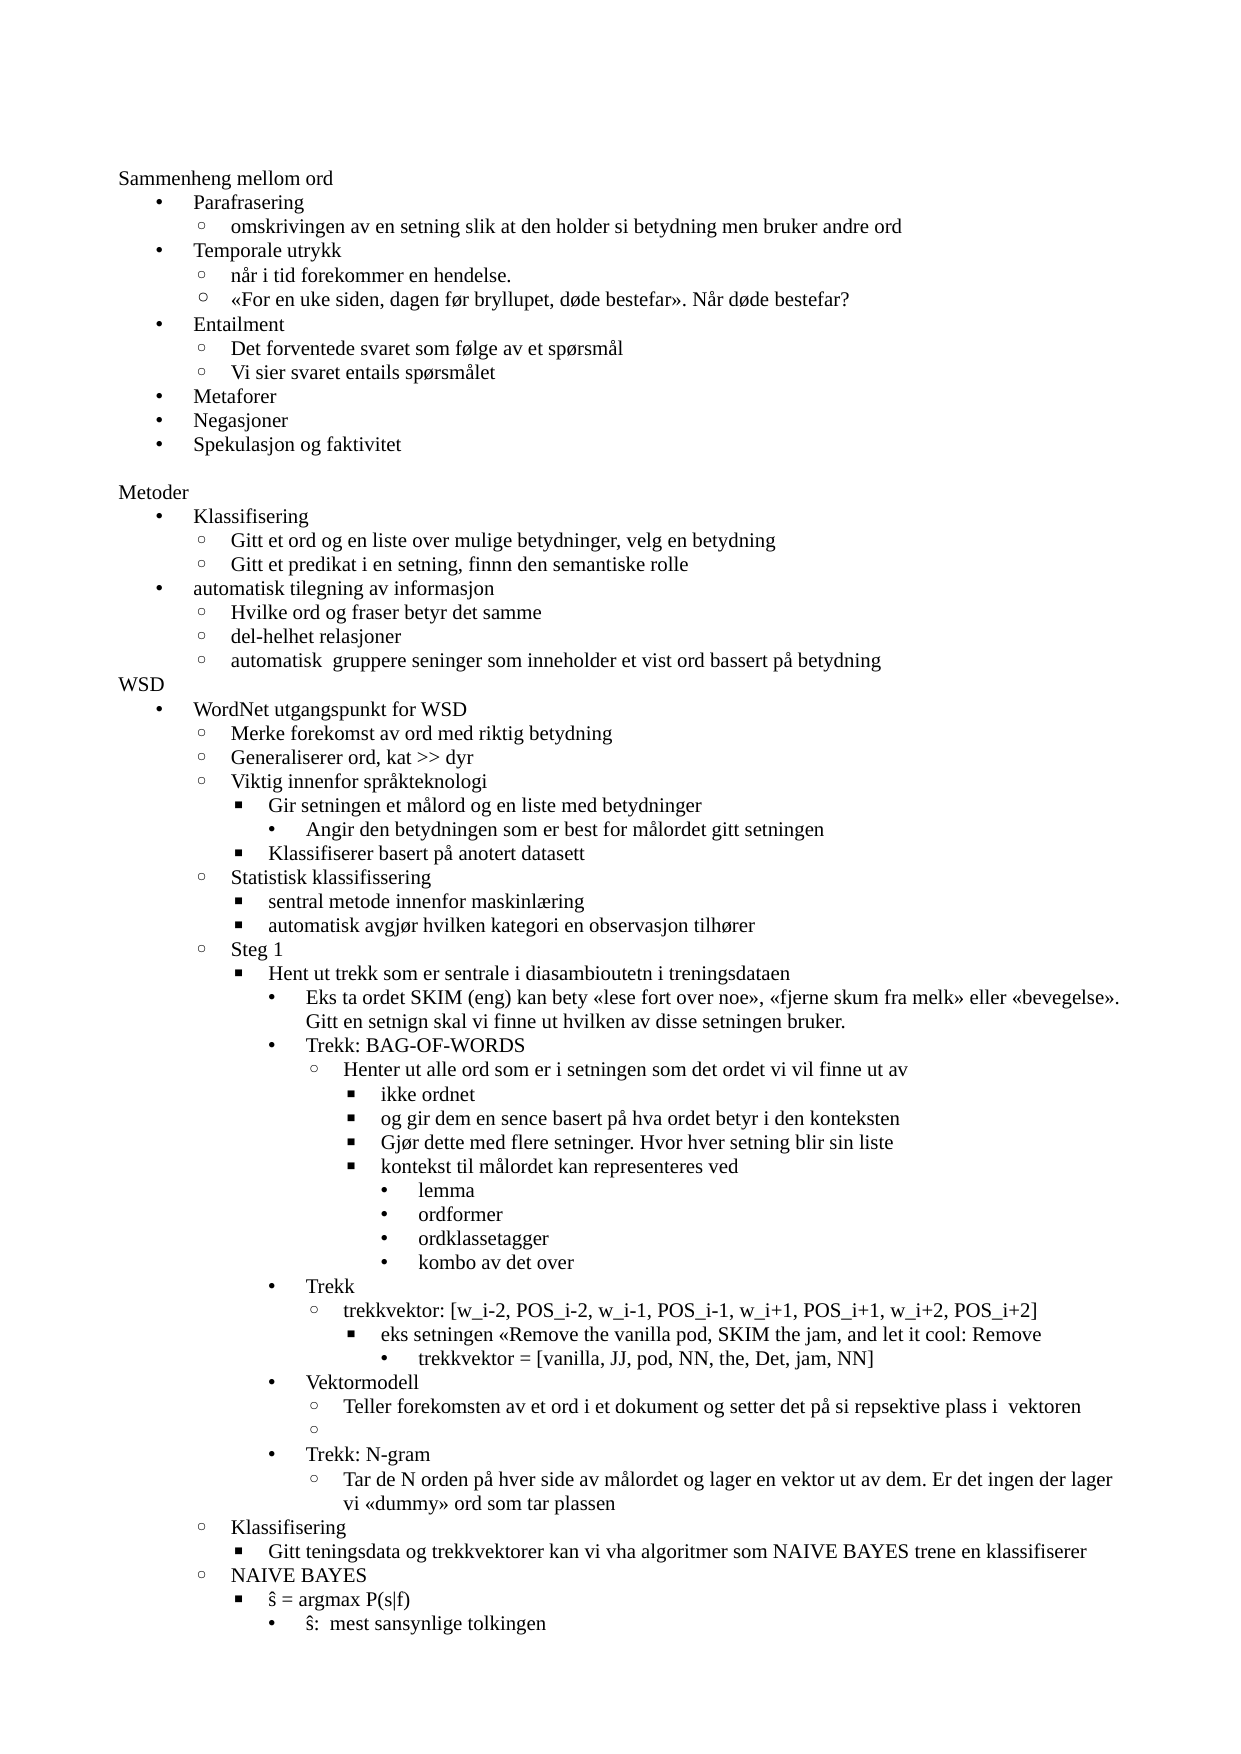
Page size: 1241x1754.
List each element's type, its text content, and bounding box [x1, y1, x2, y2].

list trekkvektor: [w_i-2, POS_i-2, w_i-1, POS_i-1, w_i+1, POS_i+1, w_i+2, POS_i+2] [306, 1298, 1122, 1322]
text WSD [118, 672, 1122, 696]
list Hent ut trekk som er sentrale i diasambioutetn i treningsdataen [231, 961, 1122, 985]
list kombo av det over [381, 1250, 1122, 1274]
list WordNet utgangspunkt for WSD [156, 696, 1122, 721]
list Gir setningen et målord og en liste med betydninger [231, 793, 1122, 817]
list Trekk: BAG-OF-WORDS [268, 1033, 1122, 1057]
list Gitt et predikat i en setning, finnn den semantiske rolle [193, 552, 1122, 576]
list Gitt et ord og en liste over mulige betydninger, velg en betydning [193, 528, 1122, 552]
list Gitt teningsdata og trekkvektorer kan vi vha algoritmer som NAIVE BAYES trene en klassifiserer [231, 1539, 1122, 1563]
list ŝ: mest sansynlige tolkingen [268, 1611, 1122, 1635]
list NAIVE BAYES [193, 1563, 1122, 1587]
list Steg 1 [193, 937, 1122, 961]
text Sammenheng mellom ord [118, 166, 1122, 190]
list Gjør dette med flere setninger. Hvor hver setning blir sin liste [343, 1129, 1122, 1154]
list Viktig innenfor språkteknologi [193, 769, 1122, 793]
list trekkvektor = [vanilla, JJ, pod, NN, the, Det, jam, NN] [381, 1346, 1122, 1370]
list Statistisk klassifissering [193, 865, 1122, 889]
list Det forventede svaret som følge av et spørsmål [193, 336, 1122, 359]
list når i tid forekommer en hendelse. [193, 262, 1122, 287]
list «For en uke siden, dagen før bryllupet, døde bestefar». Når døde bestefar? [193, 287, 1122, 311]
list Trekk: N-gram [268, 1442, 1122, 1466]
list Merke forekomst av ord med riktig betydning [193, 721, 1122, 744]
list ikke ordnet [343, 1081, 1122, 1106]
list Klassifiserer basert på anotert datasett [231, 841, 1122, 865]
list sentral metode innenfor maskinlæring [231, 889, 1122, 913]
list ordformer [381, 1202, 1122, 1226]
list Negasjoner [156, 408, 1122, 432]
list Parafrasering [156, 190, 1122, 214]
text Metoder [118, 480, 1122, 504]
list automatisk avgjør hvilken kategori en observasjon tilhører [231, 913, 1122, 937]
list og gir dem en sence basert på hva ordet betyr i den konteksten [343, 1106, 1122, 1129]
list Hvilke ord og fraser betyr det samme [193, 600, 1122, 624]
list Metaforer [156, 384, 1122, 408]
list automatisk tilegning av informasjon [156, 576, 1122, 600]
list Entailment [156, 311, 1122, 336]
list eks setningen «Remove the vanilla pod, SKIM the jam, and let it cool: Remove [343, 1322, 1122, 1346]
list del-helhet relasjoner [193, 624, 1122, 648]
list Spekulasjon og faktivitet [156, 432, 1122, 456]
list Generaliserer ord, kat >> dyr [193, 744, 1122, 769]
list Vi sier svaret entails spørsmålet [193, 359, 1122, 384]
list omskrivingen av en setning slik at den holder si betydning men bruker andre ord [193, 214, 1122, 238]
list ŝ = argmax P(s|f) [231, 1587, 1122, 1611]
list Trekk [268, 1274, 1122, 1298]
list ordklassetagger [381, 1226, 1122, 1250]
list Temporale utrykk [156, 238, 1122, 262]
list Vektormodell [268, 1370, 1122, 1394]
list kontekst til målordet kan representeres ved [343, 1154, 1122, 1178]
list Angir den betydningen som er best for målordet gitt setningen [268, 817, 1122, 841]
list Eks ta ordet SKIM (eng) kan bety «lese fort over noe», «fjerne skum fra melk» eller «bevegelse». Gitt en setnign skal vi finne ut hvilken av disse setningen bruker. [268, 985, 1122, 1033]
list lemma [381, 1178, 1122, 1202]
list automatisk gruppere seninger som inneholder et vist ord bassert på betydning [193, 648, 1122, 672]
list Klassifisering [156, 504, 1122, 528]
list Teller forekomsten av et ord i et dokument og setter det på si repsektive plass i vektoren [306, 1394, 1122, 1418]
list Henter ut alle ord som er i setningen som det ordet vi vil finne ut av [306, 1057, 1122, 1081]
list Klassifisering [193, 1514, 1122, 1539]
list Tar de N orden på hver side av målordet og lager en vektor ut av dem. Er det ingen der lager vi «dummy» ord som tar plassen [306, 1466, 1122, 1514]
